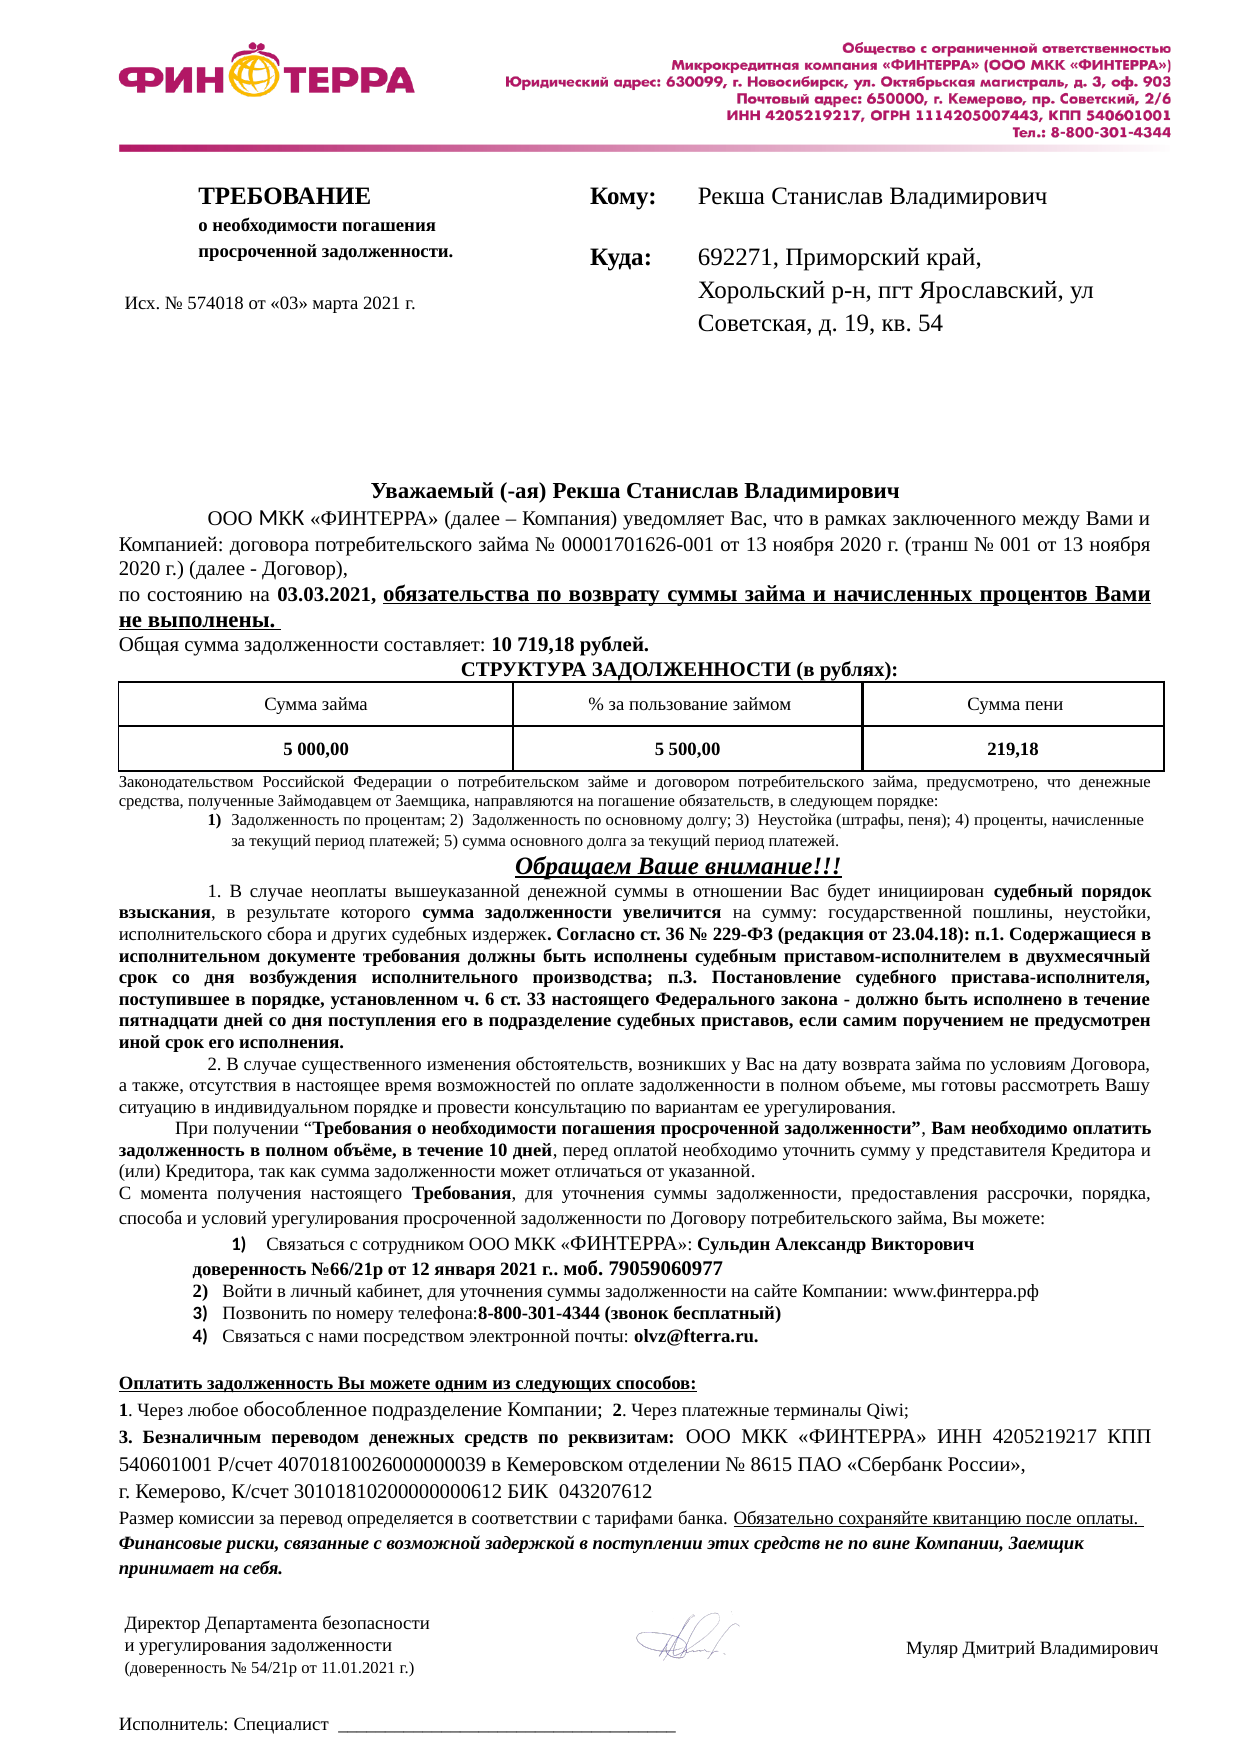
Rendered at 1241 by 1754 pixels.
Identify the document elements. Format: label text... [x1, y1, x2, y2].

text ООО МКК «ФИНТЕРРА» (далее – Компания) уведомляет Вас, что в рамках заключенного между Вами и Компанией: договора потребительского займа № 00001701626-001 от 13 ноября 2020 г. (транш № 001 от 13 ноября 2020 г.) (далее - Договор), [118, 503, 1152, 580]
text При получении “Требования о необходимости погашения просроченной задолженности”, Вам необходимо оплатить задолженность в полном объёме, в течение 10 дней, перед оплатой необходимо уточнить сумму у представителя Кредитора и (или) Кредитора, так как сумма задолженности может отличаться от указанной. [118, 1117, 1152, 1182]
table_header Директор Департамента безопасности и урегулирования задолженности (доверенность № 54/21р от 11.01.2021 г.) [119, 1606, 570, 1688]
table_header ТРЕБОВАНИЕ о необходимости погашения просроченной задолженности. Исх. № 574018 от «03» марта 2021 г. [119, 175, 584, 398]
text СТРУКТУРА ЗАДОЛЖЕННОСТИ (в рублях): [118, 656, 1152, 681]
text доверенность №66/21р от 12 января 2021 г.. моб. 79059060977 [192, 1256, 1152, 1279]
table_header Муляр Дмитрий Владимирович [807, 1606, 1164, 1688]
table_cell 5 000,00 [119, 727, 512, 769]
picture [118, 42, 1171, 152]
text 1. В случае неоплаты вышеуказанной денежной суммы в отношении Вас будет инициирован судебный порядок взыскания, в результате которого сумма задолженности увеличится на сумму: государственной пошлины, неустойки, исполнительского сбора и других судебных издержек. Согласно ст. 36 № 229-ФЗ (редакция от 23.04.18): п.1. Содержащиеся в исполнительном документе требования должны быть исполнены судебным приставом-исполнителем в двухмесячный срок со дня возбуждения исполнительного производства; п.3. Постановление судебного пристава-исполнителя, поступившее в порядке, установленном ч. 6 ст. 33 настоящего Федерального закона - должно быть исполнено в течение пятнадцати дней со дня поступления его в подразделение судебных приставов, если самим поручением не предусмотрен иной срок его исполнения. [118, 880, 1152, 1052]
text Обращаем Ваше внимание!!! [118, 851, 1152, 880]
text г. Кемерово, К/счет 30101810200000000612 БИК 043207612 [118, 1479, 1152, 1503]
table_header Сумма пени [864, 683, 1163, 725]
list Позвонить по номеру телефона:8-800-301-4344 (звонок бесплатный) [192, 1301, 1152, 1324]
table_cell 5 500,00 [514, 727, 861, 769]
table_header [570, 1606, 807, 1688]
text С момента получения настоящего Требования, для уточнения суммы задолженности, предоставления рассрочки, порядка, способа и условий урегулирования просроченной задолженности по Договору потребительского займа, Вы можете: [118, 1182, 1152, 1228]
text по состоянию на 03.03.2021, обязательства по возврату суммы займа и начисленных процентов Вами не выполнены. [118, 580, 1152, 632]
table_cell 692271, Приморский край, Хорольский р-н, пгт Ярославский, ул Советская, д. 19, кв. 54 [692, 236, 1116, 398]
list Задолженность по процентам; 2) Задолженность по основному долгу; 3) Неустойка (штрафы, пеня); 4) проценты, начисленные за текущий период платежей; 5) сумма основного долга за текущий период платежей. [207, 810, 1152, 850]
list Связаться с нами посредством электронной почты: olvz@fterra.ru. [192, 1324, 1152, 1347]
text 3. Безналичным переводом денежных средств по реквизитам: ООО МКК «ФИНТЕРРА» ИНН 4205219217 КПП 540601001 Р/счет 40701810026000000039 в Кемеровском отделении № 8615 ПАО «Сбербанк России», [118, 1424, 1152, 1476]
table_header Рекша Станислав Владимирович [692, 175, 1116, 236]
text 2. В случае существенного изменения обстоятельств, возникших у Вас на дату возврата займа по условиям Договора, а также, отсутствия в настоящее время возможностей по оплате задолженности в полном объеме, мы готовы рассмотреть Вашу ситуацию в индивидуальном порядке и провести консультацию по вариантам ее урегулирования. [118, 1052, 1152, 1117]
table_cell 219,18 [864, 727, 1163, 769]
text Уважаемый (-ая) Рекша Станислав Владимирович [118, 477, 1152, 503]
table_header [1116, 175, 1169, 398]
list Войти в личный кабинет, для уточнения суммы задолженности на сайте Компании: www.финтерра.рф [163, 1279, 1152, 1301]
list Связаться с сотрудником ООО МКК «ФИНТЕРРА»: Сульдин Александр Викторович [193, 1231, 1152, 1256]
text Исполнитель: Специалист ____________________________________ [118, 1713, 1152, 1735]
text 1. Через любое обособленное подразделение Компании; 2. Через платежные терминалы Qiwi; [118, 1397, 1152, 1421]
text Оплатить задолженность Вы можете одним из следующих способов: [118, 1372, 1152, 1393]
table_header Кому: [584, 175, 692, 236]
table_header % за пользование займом [514, 683, 861, 725]
text Общая сумма задолженности составляет: 10 719,18 рублей. [118, 632, 1152, 656]
table_header Сумма займа [119, 683, 512, 725]
text Законодательством Российской Федерации о потребительском займе и договором потребительского займа, предусмотрено, что денежные средства, полученные Займодавцем от Заемщика, направляются на погашение обязательств, в следующем порядке: [118, 772, 1152, 810]
text Размер комиссии за перевод определяется в соответствии с тарифами банка. Обязательно сохраняйте квитанцию после оплаты. Финансовые риски, связанные с возможной задержкой в поступлении этих средств не по вине Компании, Заемщик принимает на себя. [118, 1507, 1152, 1578]
table_cell Куда: [584, 236, 692, 398]
picture [635, 1611, 742, 1662]
